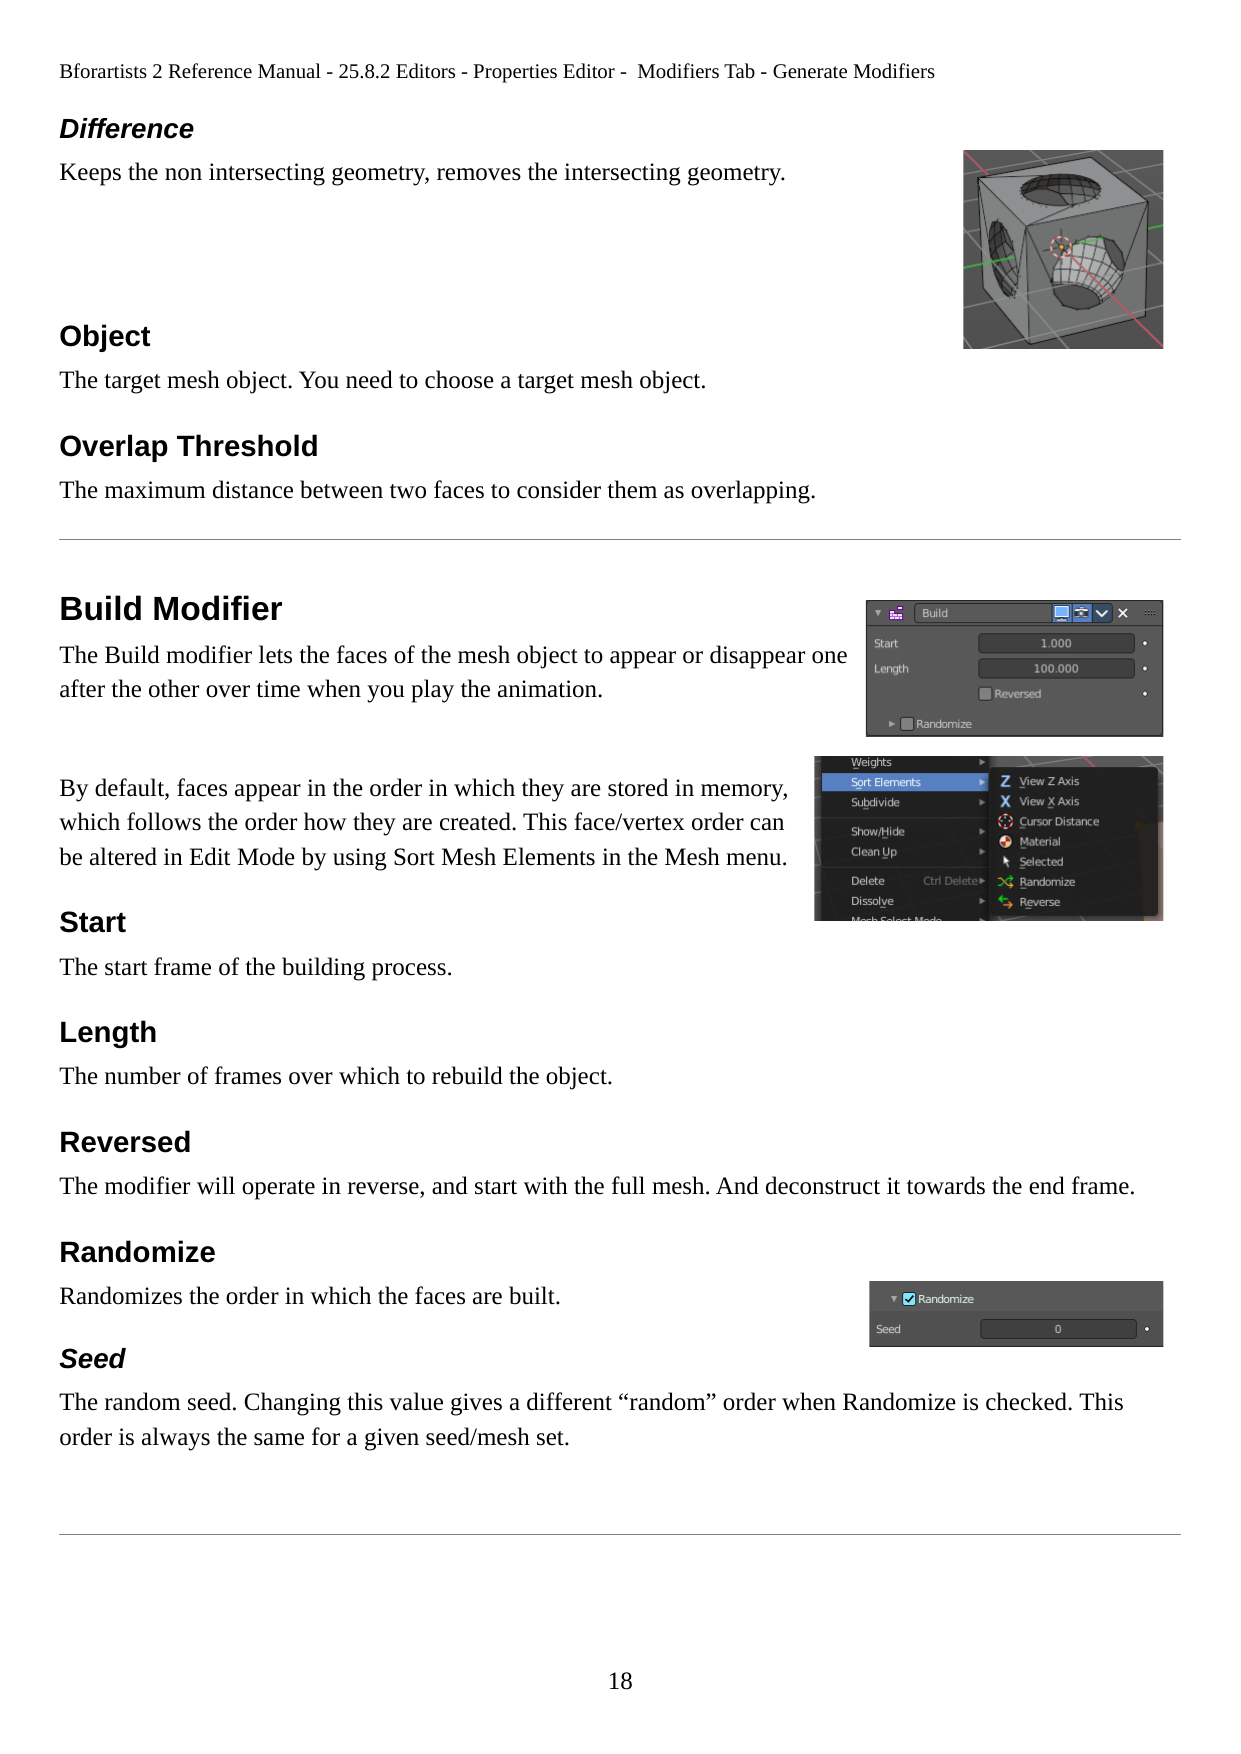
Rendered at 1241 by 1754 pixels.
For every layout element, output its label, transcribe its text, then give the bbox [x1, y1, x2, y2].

subtitle Randomize [59, 1235, 1181, 1269]
text The random seed. Changing this value gives a different “random” order when Randomize is checked. This order is always the same for a given seed/mesh set. [59, 1387, 1181, 1450]
subtitle Start [59, 905, 1181, 939]
subtitle Reversed [59, 1125, 1181, 1159]
picture [869, 1281, 1164, 1347]
subtitle Overlap Threshold [59, 429, 1181, 462]
subtitle Length [59, 1015, 1181, 1049]
text The maximum distance between two faces to consider them as overlapping. [59, 475, 1181, 504]
text Keeps the non intersecting geometry, removes the intersecting geometry. [59, 157, 963, 186]
subtitle Build Modifier [59, 589, 1181, 628]
text Randomizes the order in which the faces are built. [59, 1281, 869, 1310]
subtitle Object [59, 319, 1181, 352]
text The modifier will operate in reverse, and start with the full mesh. And deconstruct it towards the end frame. [59, 1171, 1181, 1200]
picture [814, 756, 1164, 921]
subtitle Difference [59, 113, 1181, 144]
text By default, faces appear in the order in which they are stored in memory, which follows the order how they are created. This face/vertex order can be altered in Edit Mode by using Sort Mesh Elements in the Mesh menu. [59, 773, 814, 870]
subtitle Seed [59, 1343, 1181, 1375]
text The start frame of the building process. [59, 952, 1181, 980]
picture [963, 150, 1164, 349]
picture [865, 600, 1164, 737]
text The number of frames over which to rebuild the object. [59, 1061, 1181, 1090]
text The Build modifier lets the faces of the mesh object to appear or disappear one after the other over time when you play the animation. [59, 640, 865, 703]
text The target mesh object. You need to choose a target mesh object. [59, 365, 1181, 394]
